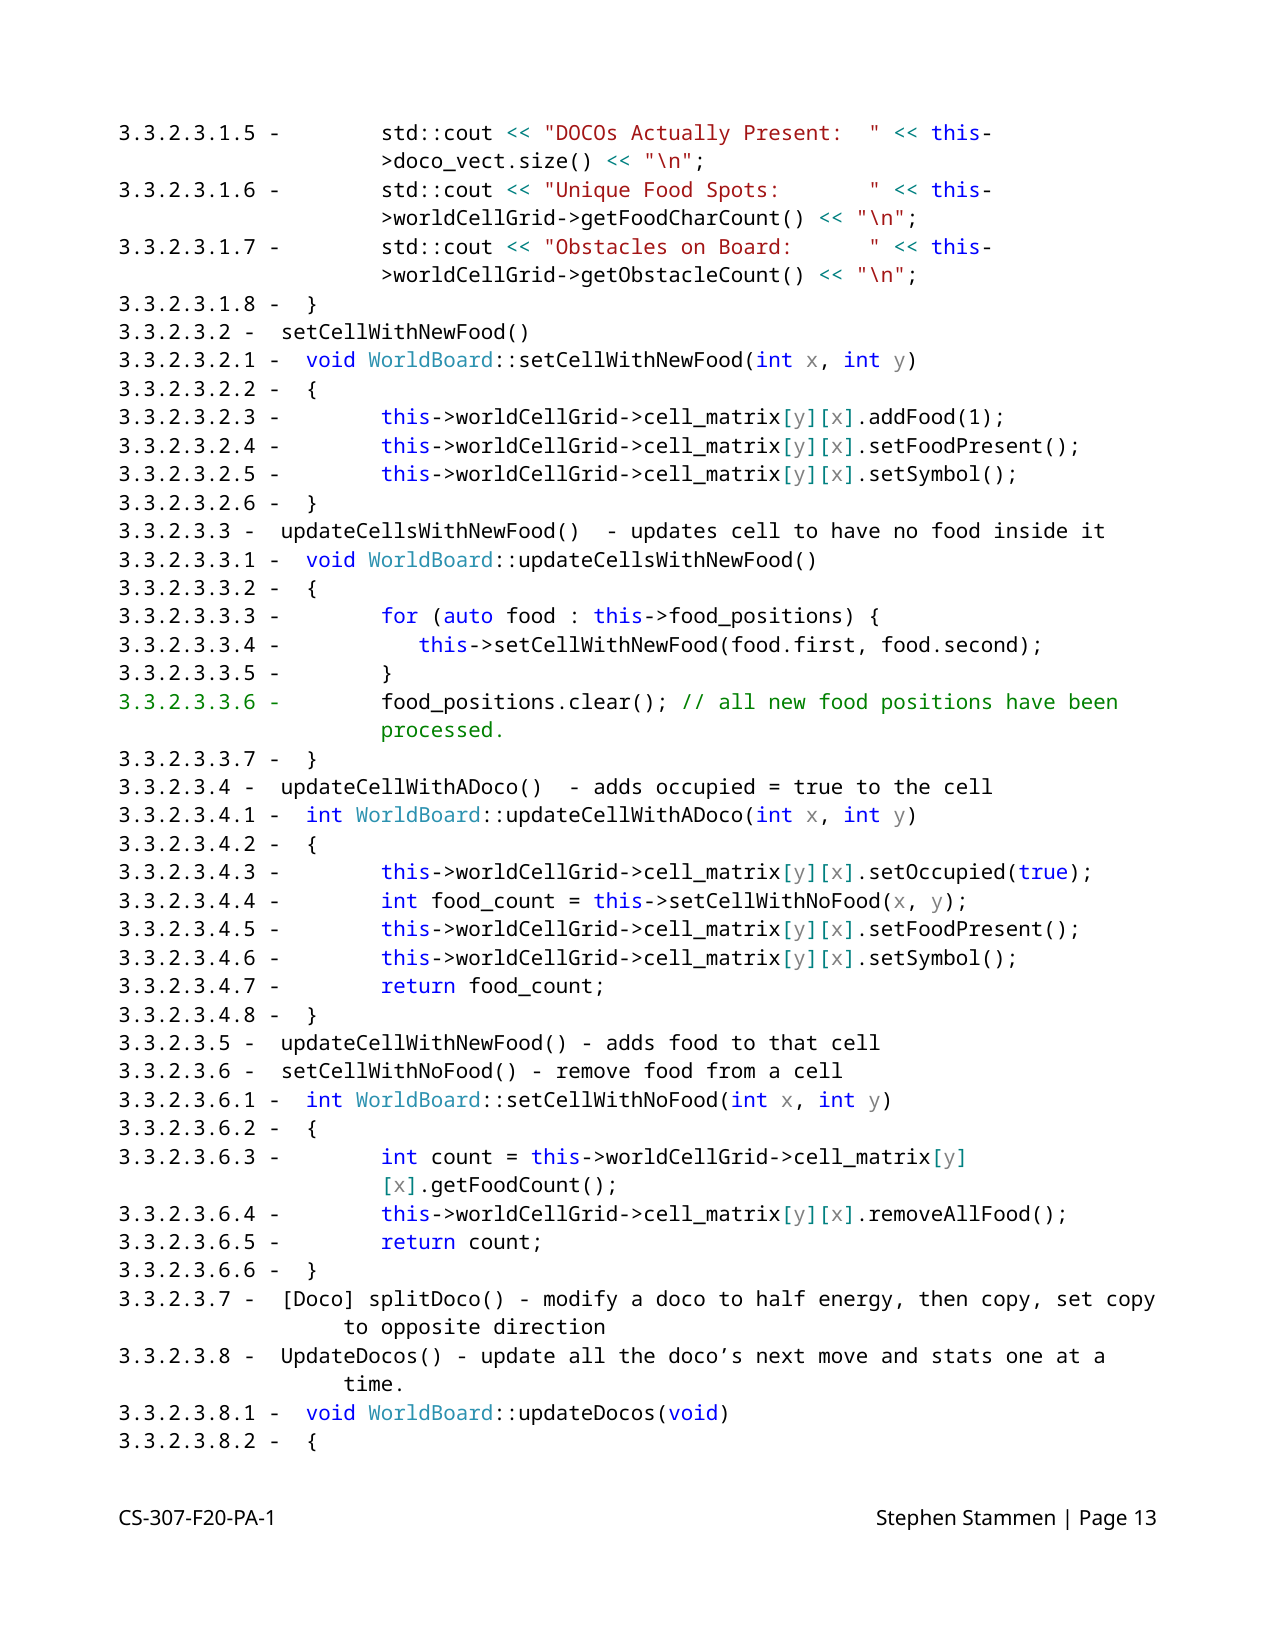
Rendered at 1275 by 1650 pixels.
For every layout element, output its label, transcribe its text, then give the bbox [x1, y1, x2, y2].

list } [118, 488, 1157, 516]
list updateCellsWithNewFood() - updates cell to have no food inside it [118, 516, 1157, 545]
list this->worldCellGrid->cell_matrix[y][x].setOccupied(true); [118, 857, 1157, 886]
list int WorldBoard::setCellWithNoFood(int x, int y) [118, 1085, 1157, 1113]
list int WorldBoard::updateCellWithADoco(int x, int y) [118, 801, 1157, 829]
list this->worldCellGrid->cell_matrix[y][x].setSymbol(); [118, 943, 1157, 971]
list for (auto food : this->food_positions) { [118, 602, 1157, 630]
list this->setCellWithNewFood(food.first, food.second); [118, 630, 1157, 658]
list std::cout << "DOCOs Actually Present: " << this->doco_vect.size() << "\n"; [118, 118, 1157, 175]
list UpdateDocos() - update all the doco’s next move and stats one at a time. [118, 1341, 1157, 1398]
list return count; [118, 1227, 1157, 1256]
list updateCellWithADoco() - adds occupied = true to the cell [118, 772, 1157, 801]
list std::cout << "Obstacles on Board: " << this->worldCellGrid->getObstacleCount() << "\n"; [118, 232, 1157, 289]
list void WorldBoard::updateCellsWithNewFood() [118, 545, 1157, 573]
list setCellWithNoFood() - remove food from a cell [118, 1057, 1157, 1085]
list this->worldCellGrid->cell_matrix[y][x].setFoodPresent(); [118, 914, 1157, 943]
list { [118, 1113, 1157, 1142]
list { [118, 374, 1157, 402]
list this->worldCellGrid->cell_matrix[y][x].setFoodPresent(); [118, 431, 1157, 459]
list { [118, 573, 1157, 602]
list } [118, 744, 1157, 772]
list int count = this->worldCellGrid->cell_matrix[y][x].getFoodCount(); [118, 1142, 1157, 1199]
list std::cout << "Unique Food Spots: " << this->worldCellGrid->getFoodCharCount() << "\n"; [118, 175, 1157, 232]
list void WorldBoard::setCellWithNewFood(int x, int y) [118, 346, 1157, 374]
list { [118, 829, 1157, 857]
list food_positions.clear(); // all new food positions have been processed. [118, 687, 1157, 744]
list return food_count; [118, 971, 1157, 1000]
list int food_count = this->setCellWithNoFood(x, y); [118, 886, 1157, 914]
list [Doco] splitDoco() - modify a doco to half energy, then copy, set copy to opposite direction [118, 1284, 1157, 1341]
list } [118, 1000, 1157, 1028]
list { [118, 1426, 1157, 1455]
list setCellWithNewFood() [118, 317, 1157, 346]
list this->worldCellGrid->cell_matrix[y][x].addFood(1); [118, 402, 1157, 431]
list this->worldCellGrid->cell_matrix[y][x].removeAllFood(); [118, 1199, 1157, 1227]
list } [118, 1256, 1157, 1284]
list } [118, 289, 1157, 317]
list void WorldBoard::updateDocos(void) [118, 1398, 1157, 1426]
list this->worldCellGrid->cell_matrix[y][x].setSymbol(); [118, 459, 1157, 488]
list } [118, 658, 1157, 687]
list updateCellWithNewFood() - adds food to that cell [118, 1028, 1157, 1057]
